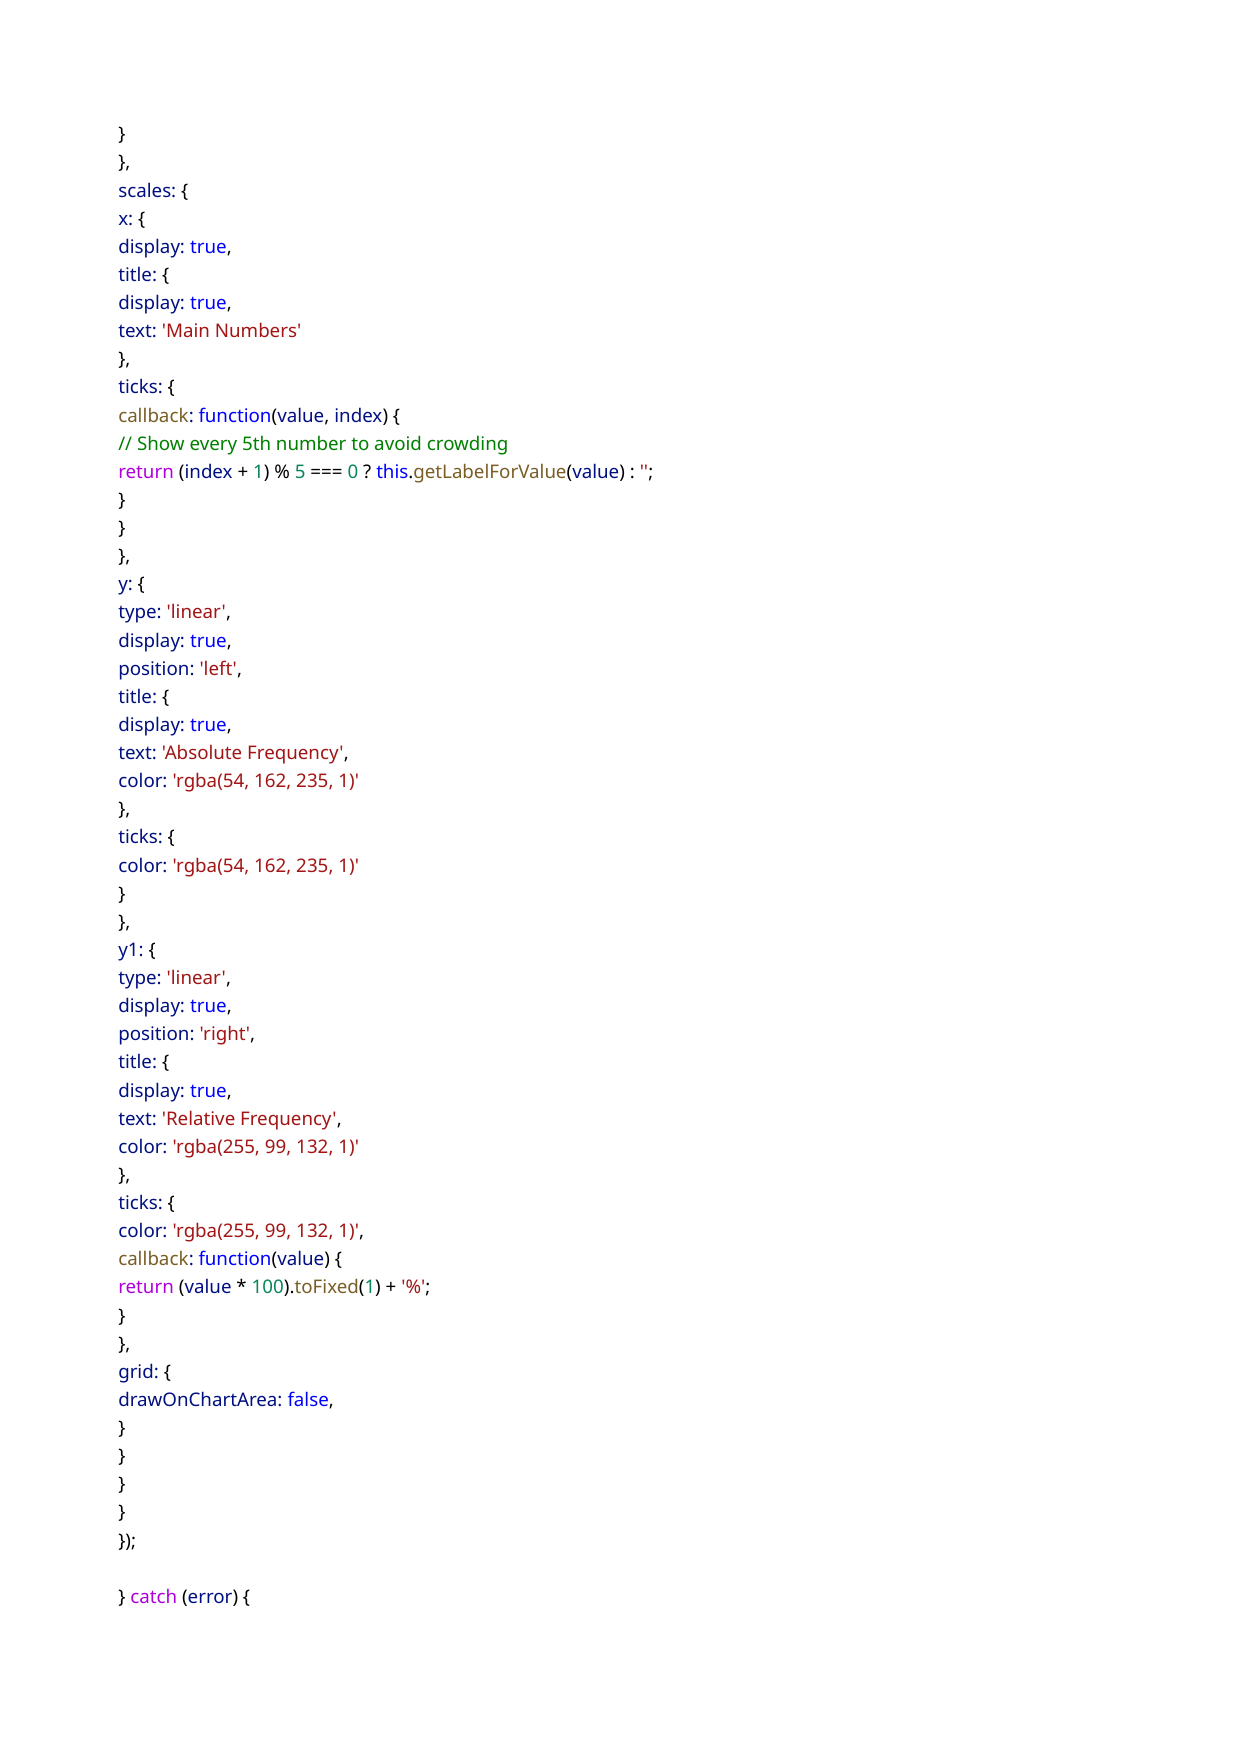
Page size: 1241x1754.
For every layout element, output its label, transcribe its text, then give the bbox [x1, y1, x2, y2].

text }, [118, 1327, 1122, 1356]
text } catch (error) { [118, 1581, 1122, 1609]
text text: 'Absolute Frequency', [118, 737, 1122, 765]
text grid: { [118, 1356, 1122, 1384]
text } [118, 1468, 1122, 1496]
text type: 'linear', [118, 596, 1122, 624]
text } [118, 1412, 1122, 1440]
text } [118, 512, 1122, 540]
text position: 'right', [118, 1018, 1122, 1046]
text ticks: { [118, 821, 1122, 849]
text display: true, [118, 709, 1122, 737]
text display: true, [118, 990, 1122, 1018]
text }, [118, 146, 1122, 174]
text scales: { [118, 174, 1122, 202]
text display: true, [118, 624, 1122, 652]
text ticks: { [118, 371, 1122, 399]
text color: 'rgba(54, 162, 235, 1)' [118, 849, 1122, 877]
text }); [118, 1524, 1122, 1552]
text } [118, 877, 1122, 906]
text return (value * 100).toFixed(1) + '%'; [118, 1271, 1122, 1299]
text } [118, 118, 1122, 146]
text color: 'rgba(255, 99, 132, 1)' [118, 1131, 1122, 1159]
text } [118, 484, 1122, 512]
text position: 'left', [118, 652, 1122, 681]
text title: { [118, 259, 1122, 287]
text y1: { [118, 934, 1122, 962]
text }, [118, 906, 1122, 934]
text color: 'rgba(54, 162, 235, 1)' [118, 765, 1122, 793]
text } [118, 1440, 1122, 1468]
text }, [118, 793, 1122, 821]
text } [118, 1299, 1122, 1327]
text callback: function(value, index) { [118, 399, 1122, 427]
text text: 'Relative Frequency', [118, 1102, 1122, 1131]
text } [118, 1496, 1122, 1524]
text type: 'linear', [118, 962, 1122, 990]
text text: 'Main Numbers' [118, 315, 1122, 343]
text return (index + 1) % 5 === 0 ? this.getLabelForValue(value) : ''; [118, 456, 1122, 484]
text drawOnChartArea: false, [118, 1384, 1122, 1412]
text title: { [118, 1046, 1122, 1074]
text display: true, [118, 287, 1122, 315]
text callback: function(value) { [118, 1243, 1122, 1271]
text }, [118, 343, 1122, 371]
text display: true, [118, 1074, 1122, 1102]
text }, [118, 1159, 1122, 1187]
text }, [118, 540, 1122, 568]
text color: 'rgba(255, 99, 132, 1)', [118, 1215, 1122, 1243]
text y: { [118, 568, 1122, 596]
text display: true, [118, 231, 1122, 259]
text // Show every 5th number to avoid crowding [118, 427, 1122, 456]
text x: { [118, 202, 1122, 231]
text title: { [118, 681, 1122, 709]
text ticks: { [118, 1187, 1122, 1215]
